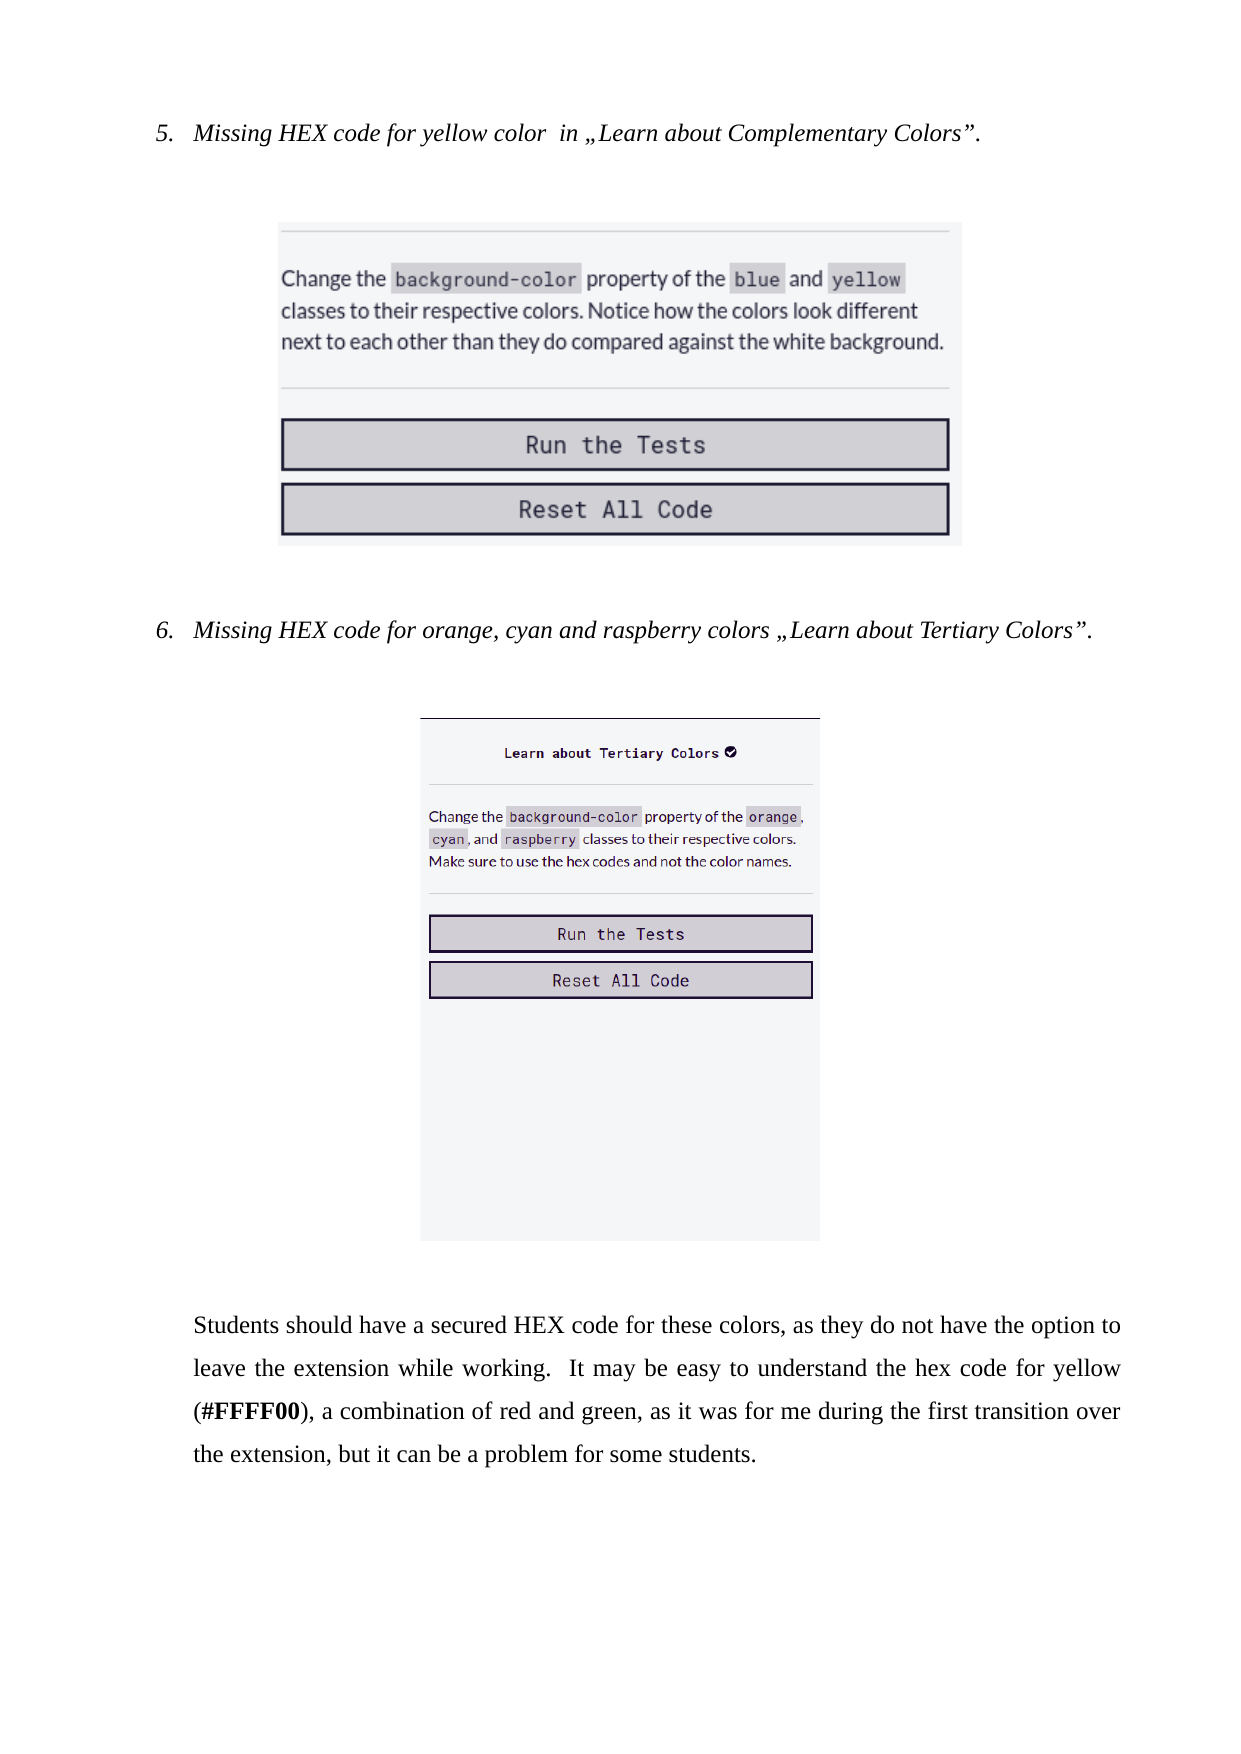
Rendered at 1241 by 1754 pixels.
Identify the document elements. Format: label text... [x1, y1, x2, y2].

list Students should have a secured HEX code for these colors, as they do not have the option to leave the extension while working. It may be easy to understand the hex code for yellow (#FFFF00), a combination of red and green, as it was for me during the first transition over the extension, but it can be a problem for some students. [156, 1310, 1122, 1468]
picture [277, 222, 963, 546]
list Missing HEX code for orange, cyan and raspberry colors „Learn about Tertiary Colors”. [156, 615, 1122, 644]
picture [420, 718, 821, 1241]
list Missing HEX code for yellow color in „Learn about Complementary Colors”. [156, 118, 1122, 147]
